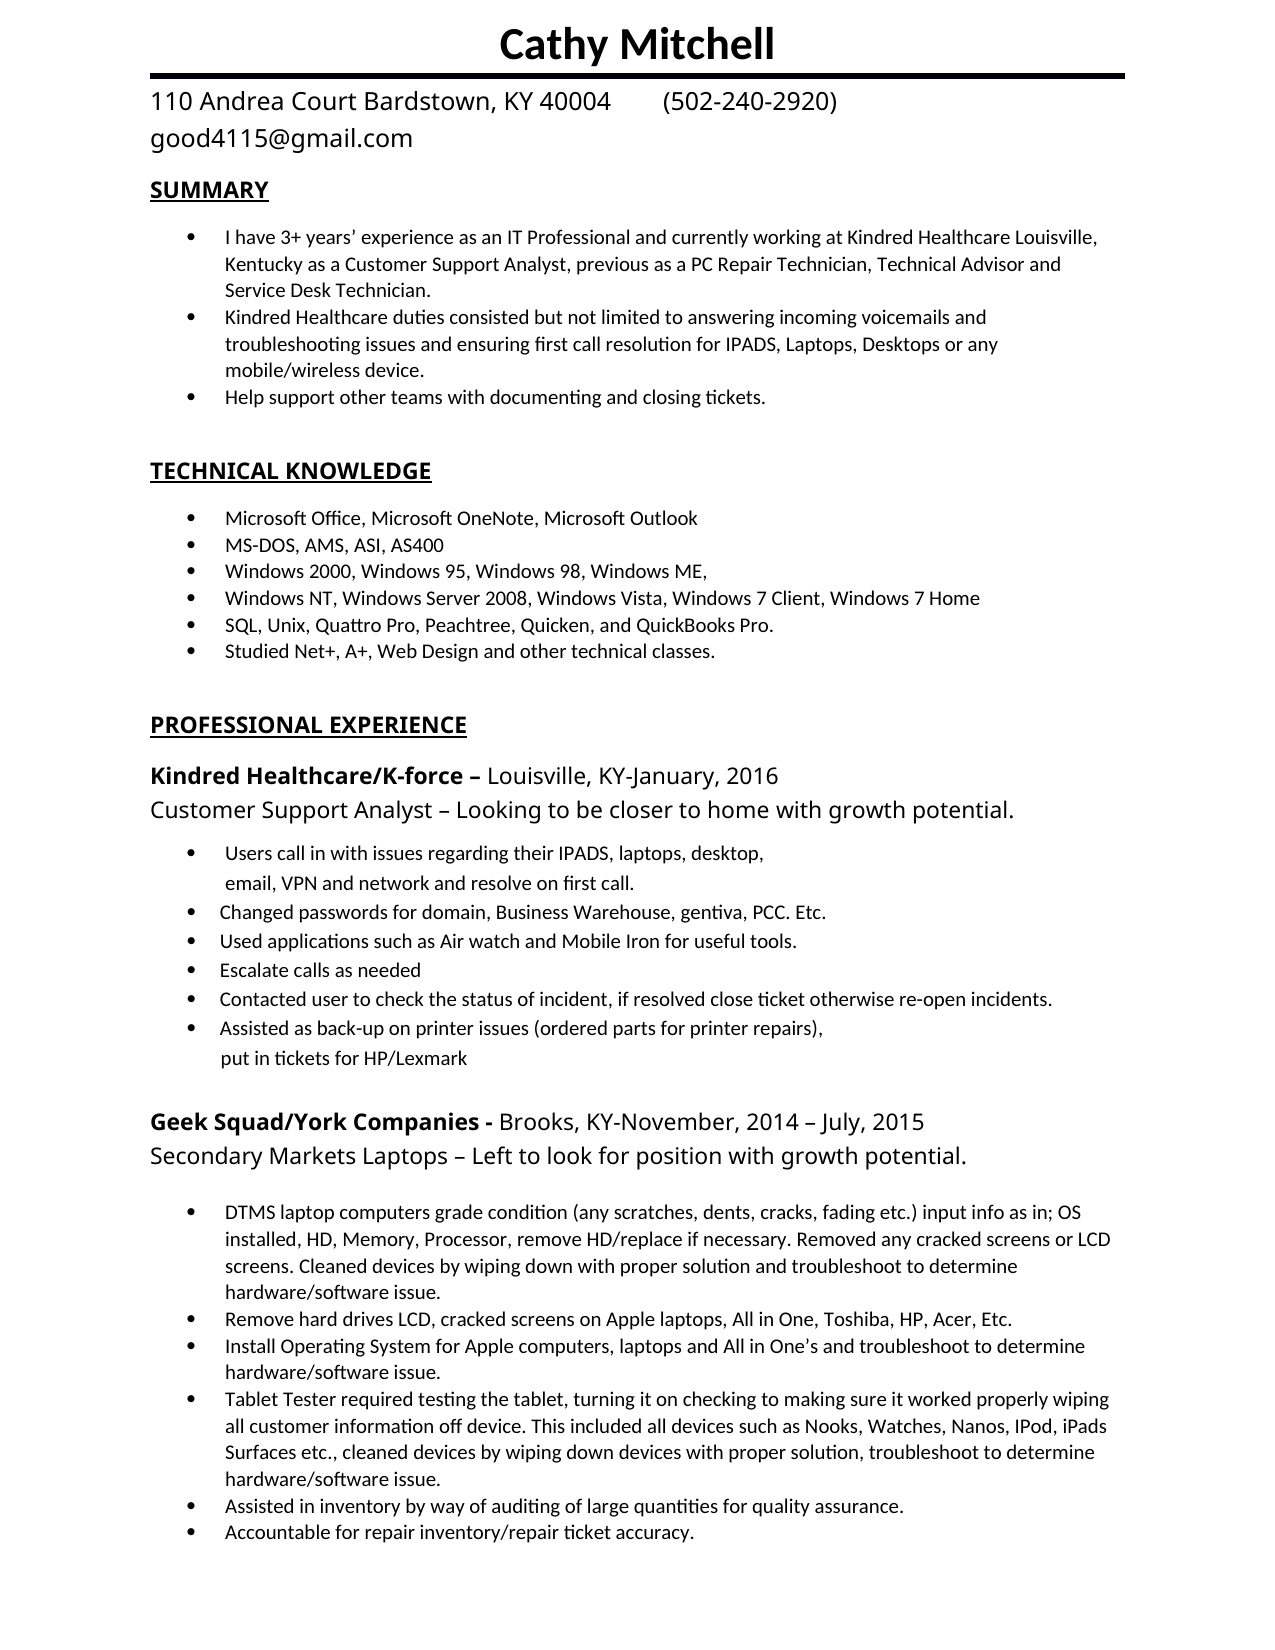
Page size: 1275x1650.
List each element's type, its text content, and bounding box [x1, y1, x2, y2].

text  Used applications such as Air watch and Mobile Iron for useful tools. [150, 928, 1125, 953]
list Assisted in inventory by way of auditing of large quantities for quality assurance. [187, 1493, 1125, 1518]
list Help support other teams with documenting and closing tickets. [187, 384, 1125, 410]
list I have 3+ years’ experience as an IT Professional and currently working at Kindred Healthcare Louisville, Kentucky as a Customer Support Analyst, previous as a PC Repair Technician, Technical Advisor and Service Desk Technician. [187, 224, 1125, 303]
text PROFESSIONAL EXPERIENCE [150, 709, 1125, 741]
text  Changed passwords for domain, Business Warehouse, gentiva, PCC. Etc. [150, 899, 1125, 924]
list Windows 2000, Windows 95, Windows 98, Windows ME, [187, 559, 1125, 584]
text  Escalate calls as needed [150, 957, 1125, 983]
list Kindred Healthcare duties consisted but not limited to answering incoming voicemails and troubleshooting issues and ensuring first call resolution for IPADS, Laptops, Desktops or any mobile/wireless device. [187, 304, 1125, 383]
text  Contacted user to check the status of incident, if resolved close ticket otherwise re-open incidents. [150, 986, 1125, 1012]
list MS-DOS, AMS, ASI, AS400 [187, 532, 1125, 557]
text Kindred Healthcare/K-force – Louisville, KY-January, 2016 [150, 760, 1125, 791]
text Secondary Markets Laptops – Left to look for position with growth potential. [150, 1140, 1125, 1171]
list Studied Net+, A+, Web Design and other technical classes. [187, 639, 1125, 664]
list Microsoft Office, Microsoft OneNote, Microsoft Outlook [187, 505, 1125, 531]
text Cathy Mitchell [150, 15, 1125, 73]
text SUMMARY [150, 174, 1125, 205]
text Geek Squad/York Companies - Brooks, KY-November, 2014 – July, 2015 [150, 1106, 1125, 1137]
list Install Operating System for Apple computers, laptops and All in One’s and troubleshoot to determine hardware/software issue. [187, 1333, 1125, 1385]
list Users call in with issues regarding their IPADS, laptops, desktop, [187, 841, 1125, 866]
text email, VPN and network and resolve on first call. [187, 870, 1125, 895]
list Tablet Tester required testing the tablet, turning it on checking to making sure it worked properly wiping all customer information off device. This included all devices such as Nooks, Watches, Nanos, IPod, iPads Surfaces etc., cleaned devices by wiping down devices with proper solution, troubleshoot to determine hardware/software issue. [187, 1386, 1125, 1492]
text 110 Andrea Court Bardstown, KY 40004 (502-240-2920) good4115@gmail.com [150, 84, 1125, 154]
text put in tickets for HP/Lexmark [150, 1045, 1125, 1070]
text  Assisted as back-up on printer issues (ordered parts for printer repairs), [150, 1016, 1125, 1041]
list Accountable for repair inventory/repair ticket accuracy. [187, 1519, 1125, 1545]
list Windows NT, Windows Server 2008, Windows Vista, Windows 7 Client, Windows 7 Home [187, 585, 1125, 611]
text TECHNICAL KNOWLEDGE [150, 455, 1125, 486]
list SQL, Unix, Quattro Pro, Peachtree, Quicken, and QuickBooks Pro. [187, 612, 1125, 637]
text Customer Support Analyst – Looking to be closer to home with growth potential. [150, 794, 1125, 825]
list DTMS laptop computers grade condition (any scratches, dents, cracks, fading etc.) input info as in; OS installed, HD, Memory, Processor, remove HD/replace if necessary. Removed any cracked screens or LCD screens. Cleaned devices by wiping down with proper solution and troubleshoot to determine hardware/software issue. [187, 1199, 1125, 1305]
list Remove hard drives LCD, cracked screens on Apple laptops, All in One, Toshiba, HP, Acer, Etc. [187, 1306, 1125, 1332]
